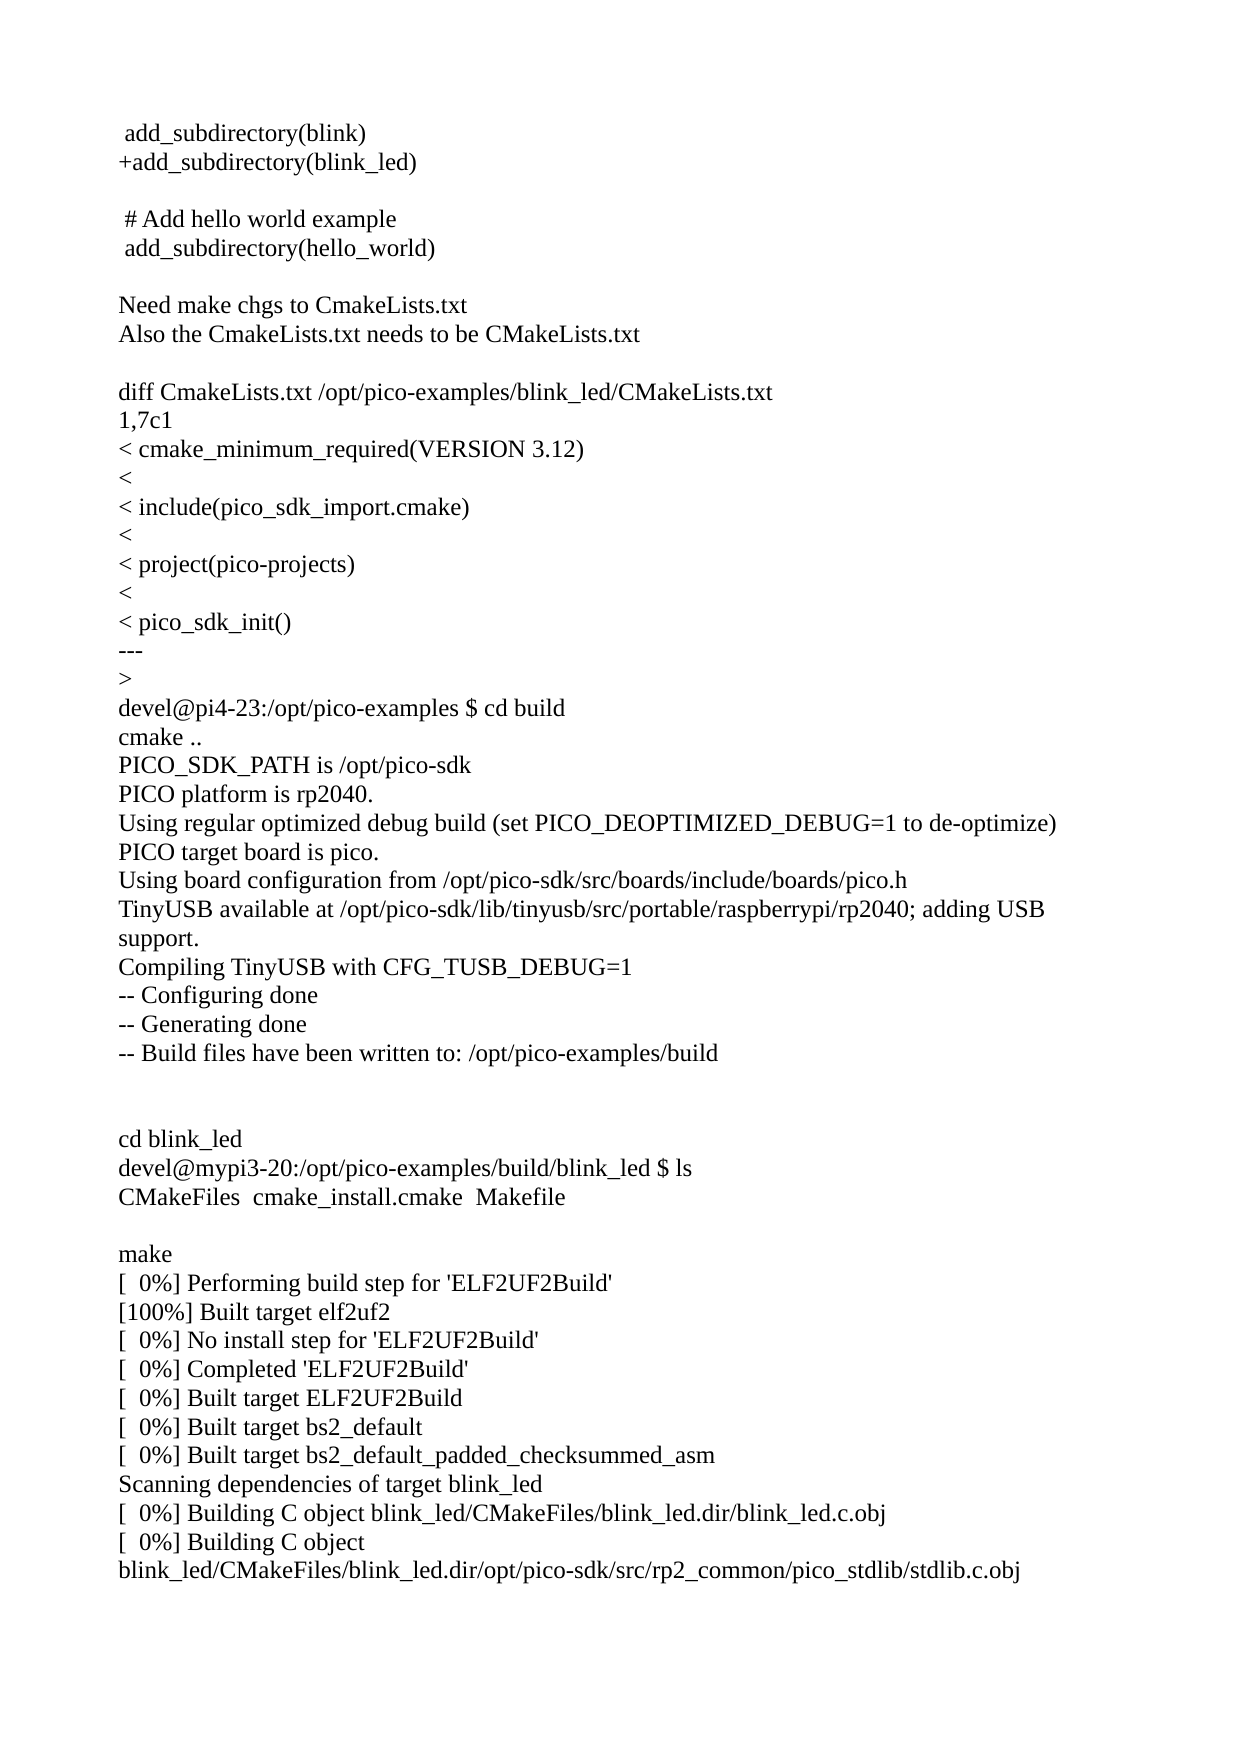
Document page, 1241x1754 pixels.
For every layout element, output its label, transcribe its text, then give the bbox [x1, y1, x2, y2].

text devel@mypi3-20:/opt/pico-examples/build/blink_led $ ls [118, 1153, 1122, 1182]
text < [118, 578, 1122, 607]
text CMakeFiles cmake_install.cmake Makefile [118, 1182, 1122, 1211]
text < cmake_minimum_required(VERSION 3.12) [118, 434, 1122, 463]
text [ 0%] Building C object blink_led/CMakeFiles/blink_led.dir/blink_led.c.obj [118, 1498, 1122, 1527]
text [ 0%] Built target bs2_default [118, 1412, 1122, 1441]
text PICO_SDK_PATH is /opt/pico-sdk [118, 751, 1122, 779]
text PICO target board is pico. [118, 837, 1122, 866]
text diff CmakeLists.txt /opt/pico-examples/blink_led/CMakeLists.txt [118, 377, 1122, 406]
text -- Build files have been written to: /opt/pico-examples/build [118, 1038, 1122, 1067]
text make [118, 1239, 1122, 1268]
text [ 0%] Built target bs2_default_padded_checksummed_asm [118, 1441, 1122, 1469]
text Also the CmakeLists.txt needs to be CMakeLists.txt [118, 319, 1122, 348]
text -- Generating done [118, 1009, 1122, 1038]
text PICO platform is rp2040. [118, 779, 1122, 808]
text Scanning dependencies of target blink_led [118, 1469, 1122, 1498]
text < include(pico_sdk_import.cmake) [118, 492, 1122, 521]
text < project(pico-projects) [118, 549, 1122, 578]
text +add_subdirectory(blink_led) [118, 147, 1122, 176]
text [ 0%] Built target ELF2UF2Build [118, 1383, 1122, 1412]
text devel@pi4-23:/opt/pico-examples $ cd build [118, 693, 1122, 722]
text # Add hello world example [118, 204, 1122, 233]
text [100%] Built target elf2uf2 [118, 1297, 1122, 1326]
text add_subdirectory(blink) [118, 118, 1122, 147]
text -- Configuring done [118, 981, 1122, 1009]
text [ 0%] Completed 'ELF2UF2Build' [118, 1354, 1122, 1383]
text 1,7c1 [118, 406, 1122, 434]
text Using board configuration from /opt/pico-sdk/src/boards/include/boards/pico.h [118, 866, 1122, 894]
text > [118, 664, 1122, 693]
text --- [118, 636, 1122, 664]
text Compiling TinyUSB with CFG_TUSB_DEBUG=1 [118, 952, 1122, 981]
text Need make chgs to CmakeLists.txt [118, 291, 1122, 319]
text [ 0%] No install step for 'ELF2UF2Build' [118, 1326, 1122, 1354]
text add_subdirectory(hello_world) [118, 233, 1122, 262]
text TinyUSB available at /opt/pico-sdk/lib/tinyusb/src/portable/raspberrypi/rp2040; adding USB support. [118, 894, 1122, 952]
text < [118, 521, 1122, 549]
text < pico_sdk_init() [118, 607, 1122, 636]
text Using regular optimized debug build (set PICO_DEOPTIMIZED_DEBUG=1 to de-optimize) [118, 808, 1122, 837]
text < [118, 463, 1122, 492]
text cd blink_led [118, 1124, 1122, 1153]
text [ 0%] Building C object blink_led/CMakeFiles/blink_led.dir/opt/pico-sdk/src/rp2_common/pico_stdlib/stdlib.c.obj [118, 1527, 1122, 1584]
text cmake .. [118, 722, 1122, 751]
text [ 0%] Performing build step for 'ELF2UF2Build' [118, 1268, 1122, 1297]
